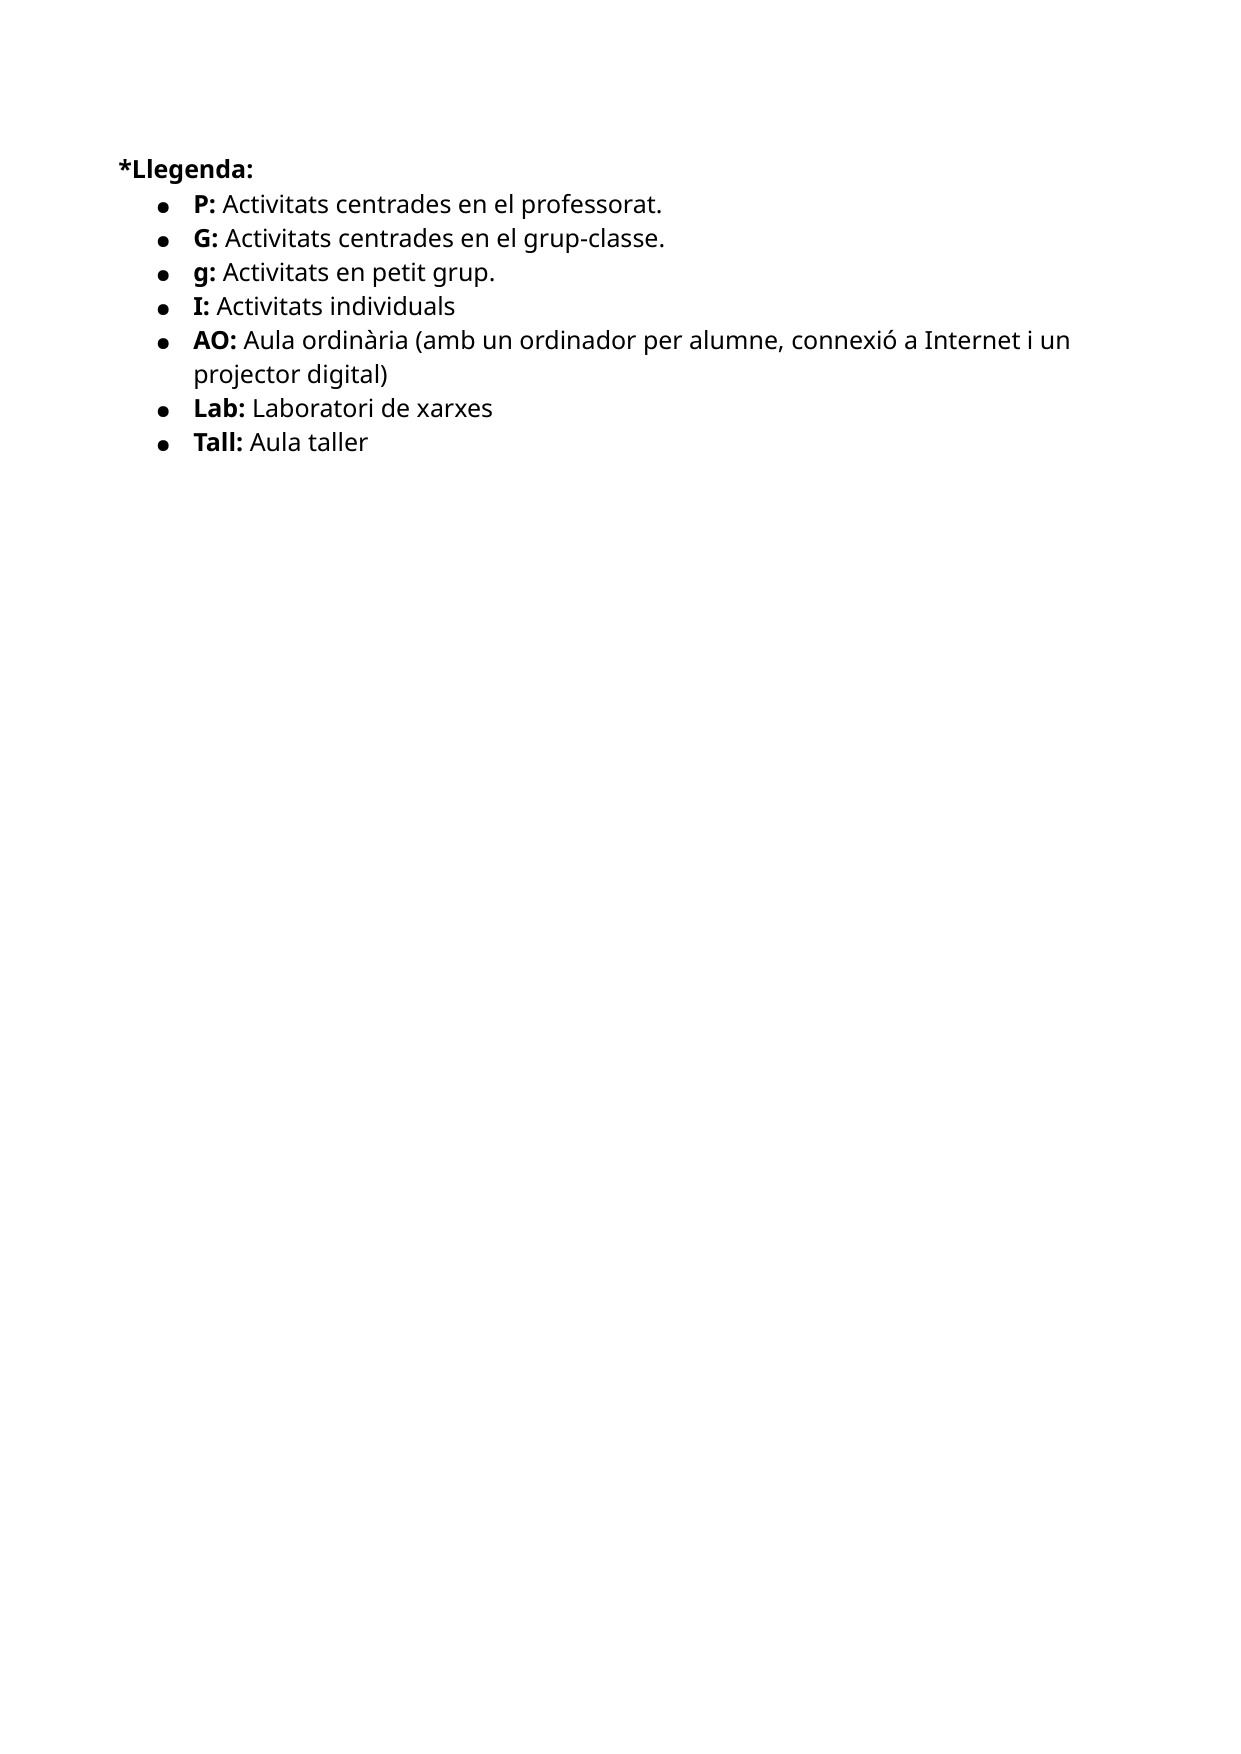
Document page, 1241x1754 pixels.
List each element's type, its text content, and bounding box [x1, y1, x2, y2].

list P: Activitats centrades en el professorat. [156, 186, 1122, 220]
list AO: Aula ordinària (amb un ordinador per alumne, connexió a Internet i un projector digital) [156, 322, 1122, 391]
list Tall: Aula taller [156, 425, 1122, 459]
list G: Activitats centrades en el grup-classe. [156, 220, 1122, 254]
list I: Activitats individuals [156, 288, 1122, 322]
text *Llegenda: [118, 152, 1122, 186]
list g: Activitats en petit grup. [156, 254, 1122, 288]
list Lab: Laboratori de xarxes [156, 391, 1122, 425]
